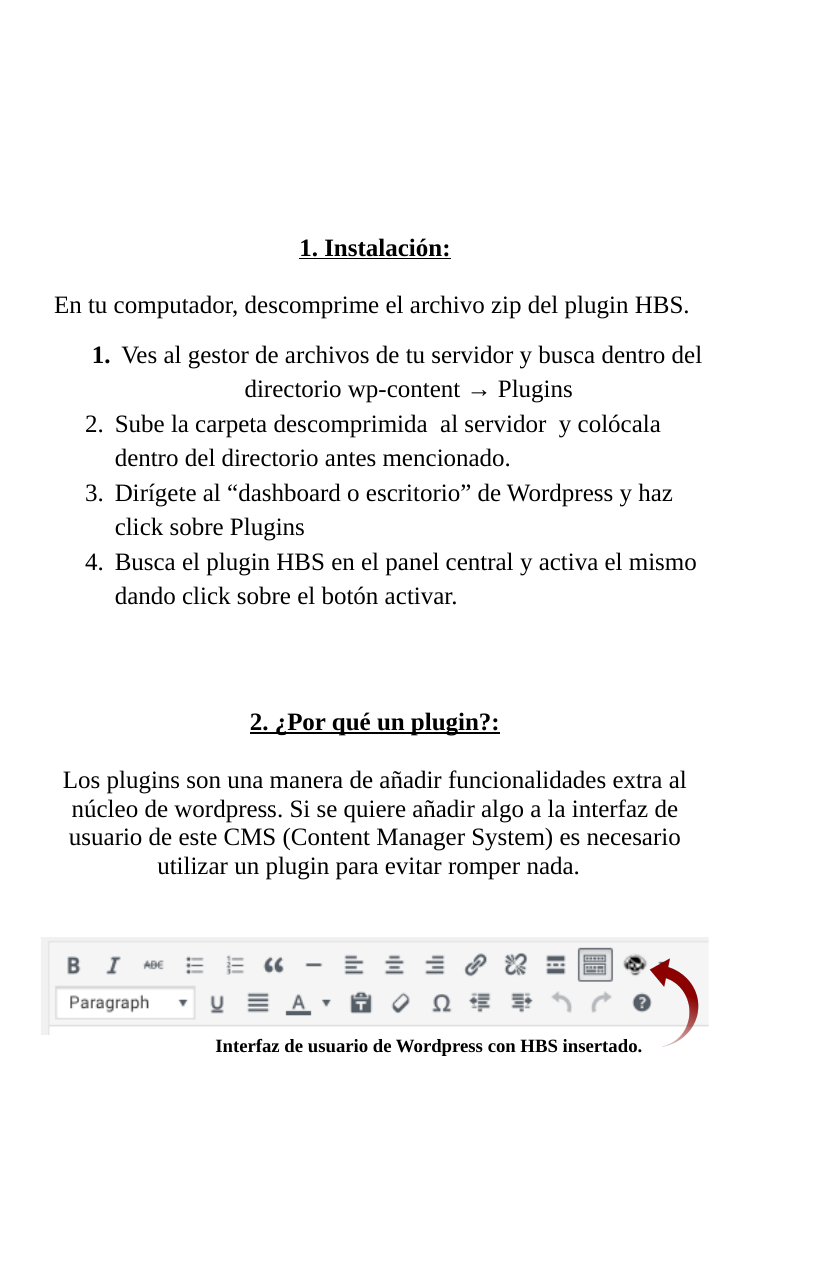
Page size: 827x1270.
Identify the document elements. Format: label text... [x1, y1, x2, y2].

list Sube la carpeta descomprimida al servidor y colócala dentro del directorio antes mencionado. [85, 409, 709, 472]
text 2. ¿Por qué un plugin?: [41, 707, 709, 736]
text En tu computador, descomprime el archivo zip del plugin HBS. [41, 291, 709, 319]
text Los plugins son una manera de añadir funcionalidades extra al núcleo de wordpress. Si se quiere añadir algo a la interfaz de usuario de este CMS (Content Manager System) es necesario utilizar un plugin para evitar romper nada. [41, 765, 709, 880]
list Dirígete al “dashboard o escritorio” de Wordpress y haz click sobre Plugins [85, 478, 709, 541]
list Busca el plugin HBS en el panel central y activa el mismo dando click sobre el botón activar. [85, 547, 709, 610]
picture [40, 937, 709, 1048]
list Ves al gestor de archivos de tu servidor y busca dentro del directorio wp-content → Plugins [85, 340, 709, 403]
text 1. Instalación: [41, 233, 709, 262]
text Interfaz de usuario de Wordpress con HBS insertado. [41, 1035, 709, 1056]
